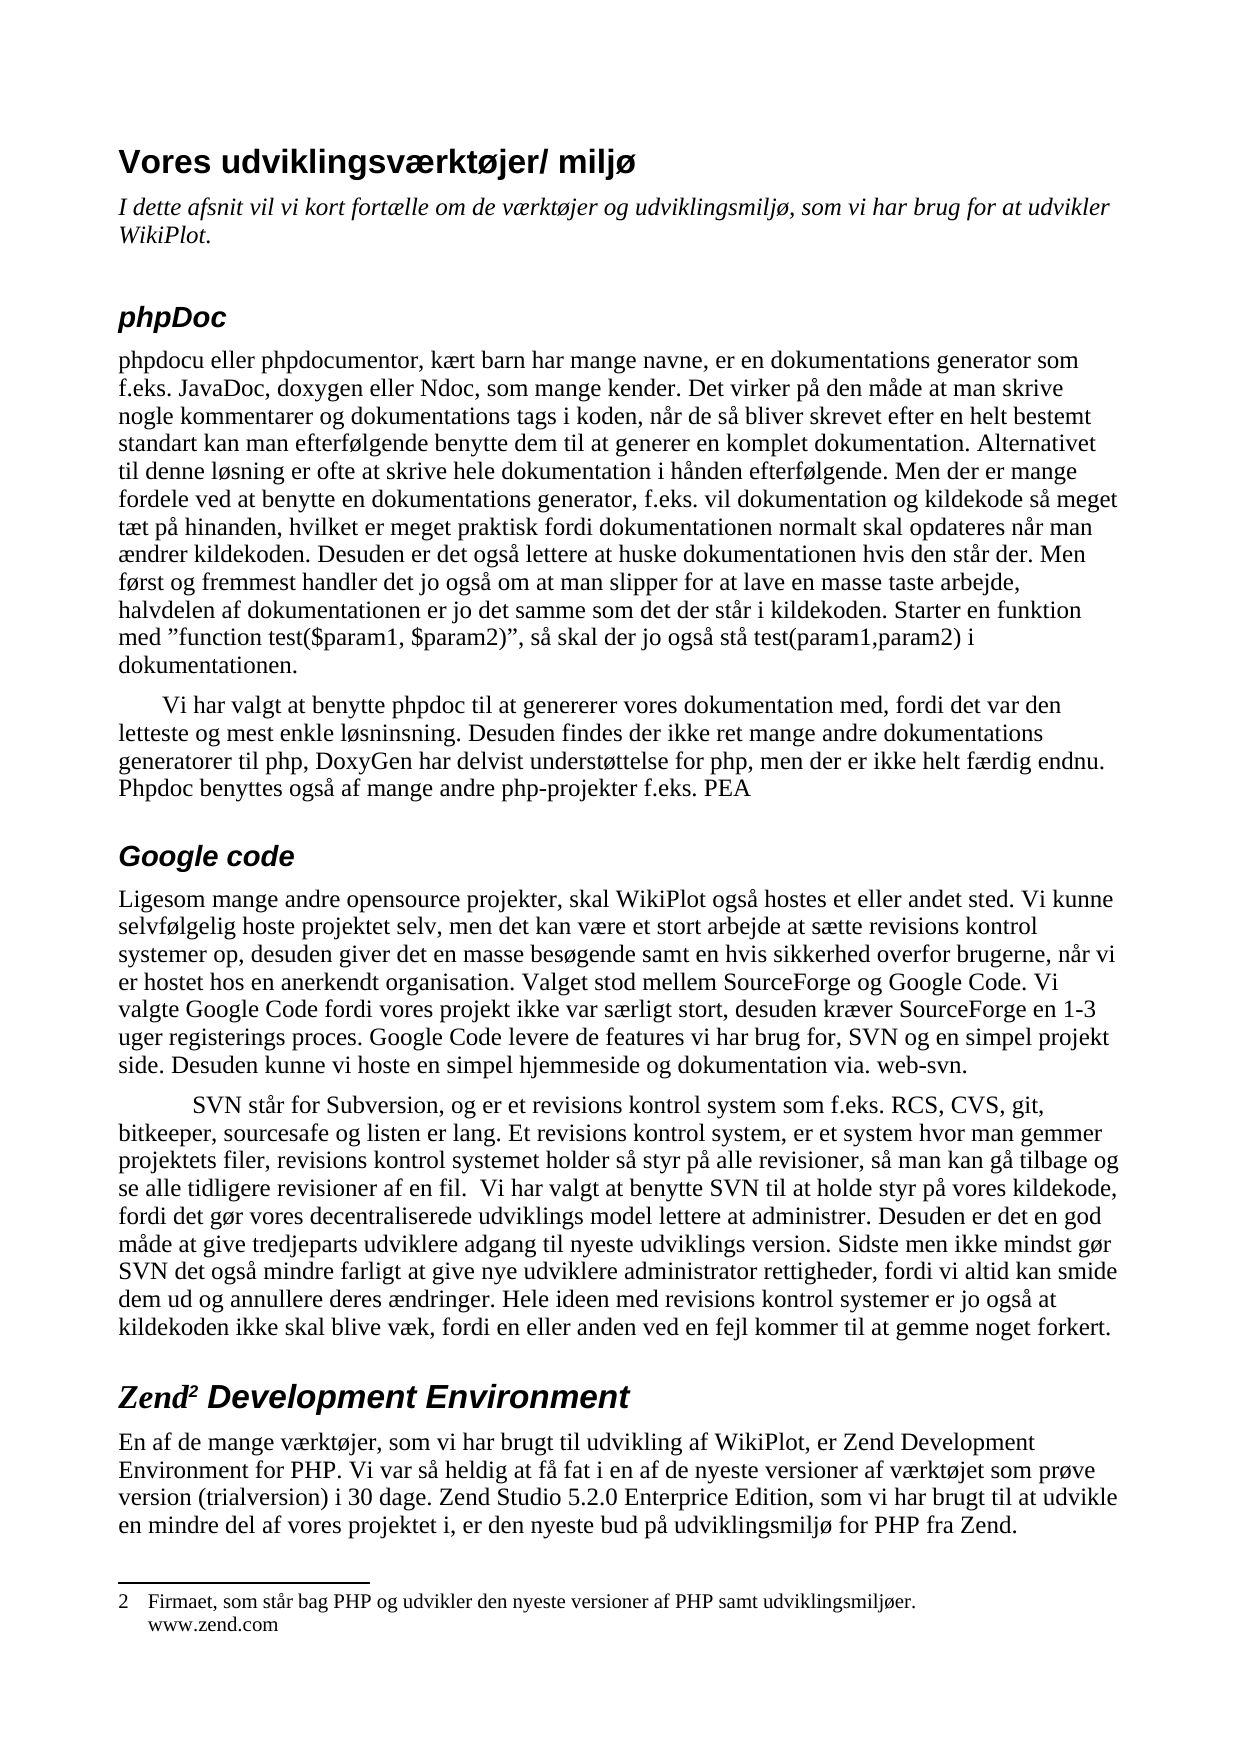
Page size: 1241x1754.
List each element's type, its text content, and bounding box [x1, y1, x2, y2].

text www.zend.com [118, 1613, 1122, 1636]
text Ligesom mange andre opensource projekter, skal WikiPlot også hostes et eller andet sted. Vi kunne selvfølgelig hoste projektet selv, men det kan være et stort arbejde at sætte revisions kontrol systemer op, desuden giver det en masse besøgende samt en hvis sikkerhed overfor brugerne, når vi er hostet hos en anerkendt organisation. Valget stod mellem SourceForge og Google Code. Vi valgte Google Code fordi vores projekt ikke var særligt stort, desuden kræver SourceForge en 1-3 uger registerings proces. Google Code levere de features vi har brug for, SVN og en simpel projekt side. Desuden kunne vi hoste en simpel hjemmeside og dokumentation via. web-svn. [118, 885, 1122, 1079]
text I dette afsnit vil vi kort fortælle om de værktøjer og udviklingsmiljø, som vi har brug for at udvikler WikiPlot. [118, 193, 1122, 248]
subtitle Google code [118, 840, 1122, 872]
subtitle Vores udviklingsværktøjer/ miljø [118, 143, 1122, 181]
text Firmaet, som står bag PHP og udvikler den nyeste versioner af PHP samt udviklingsmiljøer. [118, 1589, 1122, 1613]
text SVN står for Subversion, og er et revisions kontrol system som f.eks. RCS, CVS, git, bitkeeper, sourcesafe og listen er lang. Et revisions kontrol system, er et system hvor man gemmer projektets filer, revisions kontrol systemet holder så styr på alle revisioner, så man kan gå tilbage og se alle tidligere revisioner af en fil. Vi har valgt at benytte SVN til at holde styr på vores kildekode, fordi det gør vores decentraliserede udviklings model lettere at administrer. Desuden er det en god måde at give tredjeparts udviklere adgang til nyeste udviklings version. Sidste men ikke mindst gør SVN det også mindre farligt at give nye udviklere administrator rettigheder, fordi vi altid kan smide dem ud og annullere deres ændringer. Hele ideen med revisions kontrol systemer er jo også at kildekoden ikke skal blive væk, fordi en eller anden ved en fejl kommer til at gemme noget forkert. [118, 1091, 1122, 1341]
text En af de mange værktøjer, som vi har brugt til udvikling af WikiPlot, er Zend Development Environment for PHP. Vi var så heldig at få fat i en af de nyeste versioner af værktøjet som prøve version (trialversion) i 30 dage. Zend Studio 5.2.0 Enterprice Edition, som vi har brugt til at udvikle en mindre del af vores projektet i, er den nyeste bud på udviklingsmiljø for PHP fra Zend. [118, 1428, 1122, 1539]
subtitle Zend Development Environment [118, 1378, 1122, 1416]
text phpdocu eller phpdocumentor, kært barn har mange navne, er en dokumentations generator som f.eks. JavaDoc, doxygen eller Ndoc, som mange kender. Det virker på den måde at man skrive nogle kommentarer og dokumentations tags i koden, når de så bliver skrevet efter en helt bestemt standart kan man efterfølgende benytte dem til at generer en komplet dokumentation. Alternativet til denne løsning er ofte at skrive hele dokumentation i hånden efterfølgende. Men der er mange fordele ved at benytte en dokumentations generator, f.eks. vil dokumentation og kildekode så meget tæt på hinanden, hvilket er meget praktisk fordi dokumentationen normalt skal opdateres når man ændrer kildekoden. Desuden er det også lettere at huske dokumentationen hvis den står der. Men først og fremmest handler det jo også om at man slipper for at lave en masse taste arbejde, halvdelen af dokumentationen er jo det samme som det der står i kildekoden. Starter en funktion med ”function test($param1, $param2)”, så skal der jo også stå test(param1,param2) i dokumentationen. [118, 346, 1122, 679]
text Vi har valgt at benytte phpdoc til at genererer vores dokumentation med, fordi det var den letteste og mest enkle løsninsning. Desuden findes der ikke ret mange andre dokumentations generatorer til php, DoxyGen har delvist understøttelse for php, men der er ikke helt færdig endnu. Phpdoc benyttes også af mange andre php-projekter f.eks. PEA [118, 691, 1122, 802]
subtitle phpDoc [118, 301, 1122, 334]
